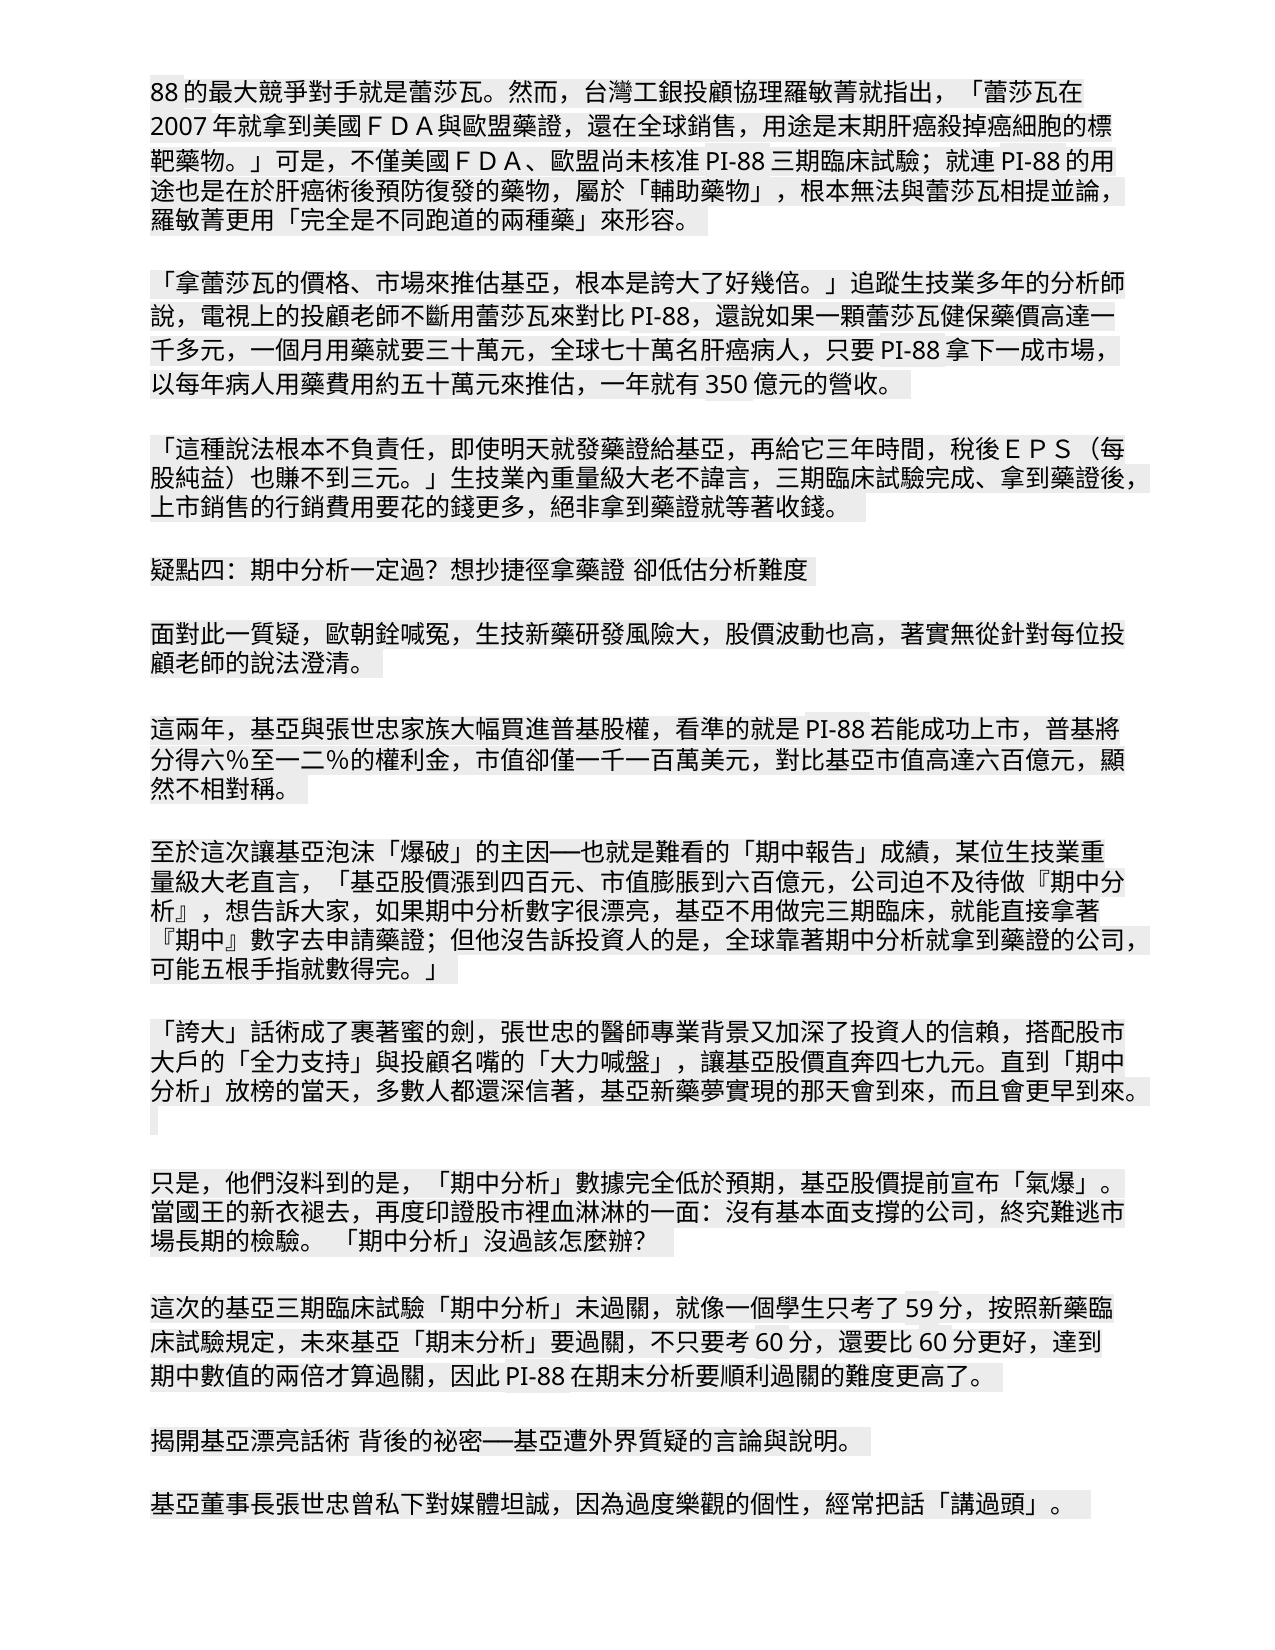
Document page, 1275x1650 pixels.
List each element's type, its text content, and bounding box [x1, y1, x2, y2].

text 台灣人真要坐以待斃？(九)：炒股話術與詐術 陳真 2021. 06. 06. 這篇是沿續 "台灣人真要坐以待斃？(八)：鬼扯無下限"： https://bit.ly/2T5p4uU 前文提到： "金管會如果是一個盡責的監督單位，就應該制止並處罰公司負責人及相關人士，禁止他們散播各種蓄意曖昧混淆毫無科學意義毫無實證依據的吹捧言論來吹捧股價，因為那就是一種炒股話術，一種拐彎抹角的欺騙或誘導。" 但是你看，很無恥吧！金管會不但不去嚴懲違法亂紀的炒股話術與詐術，檢調單位不去調查 "連二期都未解盲就先下千萬劑大單" 的荒謬採購行徑，近日卻反而對社會大眾發出恫嚇，一方面說要抓股市禿鷹，一方面不准大家再批評或質疑這間 "高端疫苗公司" 與人渣黨之荒誕採購行徑，否則就要移送法辦，因為人渣黨的頭子已經定調且下令了，強調絕無非法情事，不准大家再批評或懷疑，否則就是 "蓄意抹煞疫苗研究人員的辛苦"。 他媽的真是有夠無恥。我去查了一下資料，這間公司既無權證，亦無融券，若真有人想要放空，技術上恐怕很難，只能四處去向人借股票來賣，這樣一種微不足道的人工借券方式，能起得了多大的放空效果？會有這麼笨的股市禿鷹嗎？ 前文提到各種炒股話術。當然，我指的是高端疫苗公司董事長家族過去在"基亞" (高端疫苗之母公司)之炒股話術與詐術，而非指高端疫苗公司。問題是，這個炒股家族，過去若有如此惡劣行徑，為何一個所謂 "政府" 卻硬要以全民性命與健康為代價，千方百計阻撓疫苗進口，千方百計就是要非法圖利與護航這樣一間私人家族生技公司？ 底下是高端疫苗公司的董監事與大股東，你去查一下就知道，它事實上就是一個家族企業。以其最保守的家族持股比例來計算，獲利兩百億以上： https://bit.ly/3fA4Hi8 至於當年基亞的炒股話術約略可以歸納如下： 一，以純粹假設性的幻想或想像或願望來混淆基本事實。 比方說，在毫無根據的情況下，以某種純粹幻想性的假設前提，告訴大家一種極端罕見的結果，讓不懂的人以為這個可能性乃是真實存在的。 這就好像一個國中一年級學生說："如果" 我這次期中考能夠考一百分的話，我 "不排除" 直接申請劍橋大學研究所；我的競爭對手其實就是愛因斯坦，如果我將來提出的理論能夠證實的話，獲得一點五個諾貝爾獎不是不可能。 二，刻意混淆風馬牛不相干的兩種概念，欺騙外行人。 比方說，故意把孤兒藥資格的認定和三期試驗混淆。兩個根本不相干的概念，透過話術，刻意混淆視聽，讓缺乏相關醫藥知識的一般投資人，誤以為獲得孤兒藥資格就等同於獲得藥證，等同於 "跳級" 過關，無須再做三期試驗。 三，報喜不報憂。 基亞公司於2010年便已向美國FDA申請三期試驗，但始終沒有下文，但公司卻故意隱而不宣，反而拼命渲染純屬幻想的跳級申請藥證之假象。 這就好像有人說："我已經收到通知，下個月就要去英國了，我已經向劍橋大學提出入學申請。" 聽到這些話的人會以為對方下個月就要去留學了，其實他是收到旅行社的通知，下個月要去英國玩一星期。他確實提出入學申請了，但根本沒有獲准，他卻故意不說壞消息，反倒刻意混淆不相干的兩件事，讓人產生錯誤聯想與誤解。 四，把極端狀況渲染成可能狀況。 確實有些人國中畢業就直接念研究所或上大學，但那畢竟是極少數。同樣地，確實曾經有些公司的藥物，未經三期完成就跳級申請藥證，但是那畢竟是極端狀況下或緊急狀況下的極少數個案。 五，誇大其詞無極限 比方說，把自己二期都還在收案、八字都還沒一撇的新藥，故意說成是和某個已上市的世界主流治療藥物之間的一種競爭(事實上，兩者之藥物地位高下，相差幾萬光年)，並進一步無限誇大為所謂 "全球六成的市佔率"。 這就比方說，我正在研發一種新藥，可以治療腦殘。我並荒唐自誇說，和我競爭市場的是某個世界一流藥物。但是，套句陳建仁的話術，我的"研究設計十分完善"，"執行非常嚴謹"，如果成效顯著，我將能打敗這個世界第一的藥物，屆時，我的腦殘藥物之全球市佔率將高達九成。 你若不信，質問我憑什麼能預測將有全球九成的市佔率，套句基亞當年的回覆：那是因為全球腦殘病患有九成以上集中在台灣。 問題是，如果你連歐、美的三期試驗都沒有獲准進行，憑什麼就能吹牛吹到如此遙遠的 "未來全球展望"？並且完全脫離現實地無限誇大所謂 "收益展望"，瘋狂灌水。 六，炒股大軍聯手出擊 以上這些話術，當然都不是僅僅依靠某個個人或公司本身，而是有一大群炒股大軍，裏應外合，共同吹捧，包括各路財團、金主、媒體、名嘴、各路 "學界友人" 與結盟公司等等等。 例如，最近跳出來瘋狂痛罵那些批評人渣黨之疫苗政策者乃是"品性不端之中共犬馬" 的聯電榮譽董事長曹興誠，其所屬的 "聯電" 旗下之創投公司，當初就是基亞的所謂 "策略投資夥伴"，也就是藉用聯電名號，進行股價護航。 至於 "基亞" 或 "高端疫苗" 這個炒股家族本身，更是養了一批股市高手，精於 "投資"，曾經成立一家叫做 "云辰" 的公司，也是把股票從二十幾元炒到兩百元，賺翻了，結果卻傳出內線交易，後來雖然獲判無罪，但是害死不少傻蛋散戶。 從云辰到基亞，從基亞到高端疫苗，類似的事情不斷重演，如果這不叫做炒股，什麼是炒股？ 七，各位鄉親，以上都還只是話術，但是最厲害的卻是詐術。詐術之一就是左手賣右手，然後右手再賣左手，讓不明就裏的社會大眾誤以為此家公司的新藥竟然如此搶手，連外國公司都來爭相搶購，於是就趕緊衝進去買股票。 簡單說，自己在海外另外投入一間 "外國公司"，讓人誤以為是一間 "外國生技公司"，其實就是自己啦，一人扮雙角，左手高價賣右手，然後右手再用更高的價格賣給左手。傻瓜們一看，哇！不得了，台灣之光！連 "外國人" 都願意用幾百億來買這個八字都還沒一撇的新藥，於是大家就爭相衝進去買股票，結果就上當了。 事實上，哪來什麼外國公司？而是一人分飾兩角，把股價炒到比天高，直到最後牛皮拆穿，一連19根跌停板，害死無數單純的散戶。 我老家就住在台南新町(過去台灣著名的紅燈區，全盛時期有上百家妓院)，整條街有各種江湖賣藝、賣藥或拍賣大會。我念小學與國中時，每天都會去看 "表演"，所以很清楚那些 "爭相搶購" 的所謂 "顧客"，其實根本就是老闆的員工或親友，或是花錢找來的，製造 "爭相搶購" 的假象與口碑，欺騙不知情的圍觀者也趕緊搶購。 聽不懂的，請直接看 "今周刊" 當年第921期 (2014. 08. 14. )的報導如下： https://bit.ly/3vJzhvu 我把原文附於文末，但我貼不出圖片，所以請參看原始網址比較清楚。 對於這些話術與詐術，我所要指控的並不是法律上的意義，畢竟我不知道搞這麼一堆唬人手段到底是合法或非法？我要指控的是道德上和實際是非善惡方面的問題。如果這一切不叫做話術與詐術，那我不知道語言與行為到底還有多少足以信任的基本成份？一般人又如何可能面對撲天蓋地的欺騙與操弄？ =================== 基亞股價「氣爆」 幕後真相公開 基亞風暴中，又以聯電旗下迅捷創投大動作入股基亞疫苗，格外引人矚目。賴筱凡焦點新聞 "今周刊" 921期 2014-08-14 一顆還未取得藥證的肝癌藥，竟吸引超過600億元資金瘋狂追逐； 然而，一份「期中分析」報告，一針刺破這場台灣生技大夢，從此，連續12根跌停板， 終結了這場各方人馬穿梭其中的大戲。 《今周刊》抽絲剝繭，揭露基亞話術背後的真相。一份在七月二十八日半夜悄悄發布的肝癌新藥PI-88三期試驗「期中分析」報告，數字不如預期的結果，卻引爆台灣生技業的大「核爆」，不只基亞連續十二個交易日都跌停鎖死，市值蒸發超過三百億元，其他生技股也跟著被拖累。 八月七日，也是基亞連續苦吞九根跌停之後，基亞董事長張世忠選在台北南港辦公室，找了媒體私下會面，就為了宣布重要訊息：基亞旗下子公司基亞疫苗決定引進策略性投資人，而這個策略投資人正是聯電持股三四％的迅捷投資公司。 消息一出，市場一片譁然。引人關注的不只入股時間點敏感，溢價幅度也驚人。由於基亞疫苗甫於六月十八日以每股十八元進行現增，相隔僅五十天，迅捷便以每股三十元取得基亞疫苗八％股權，溢價幅度高達六七％。 當晚，台灣資本市場傳言四起，聯電此舉到底為誰解套？才會選在基亞最危難的時刻，挺身表態支持，希望用利多消息來強化投資人對基亞的信心，外界都很好奇。 對此，聯電相關人士一口咬定，純粹只是看好蛋白質疫苗前景，才會投資。 事情演變至此，基亞風暴的受關注程度，被推上了最高點。股市各方勢力覬覦，再搭上澳洲國際藥廠與名醫光環，居然吹出基亞多達六百億元的大泡泡，到底基亞是怎麼樣的一家公司？PI-88又是怎麼樣的一顆藥？故事得從澳洲藥廠普基（Progen）開始說起。 一直以來，基亞手上的肝癌新藥PI-88，技術母公司源自於普基。多數投資人以為，普基是澳洲、美國都有掛牌的上市公司；然而，普基卻是不折不扣的台灣公司，不只一手操刀普基轉型的是台灣人，攤開普基前三十名大股東名單，超過半數股權也都由台灣人所持有。 疑點一：與澳洲買家關係？兩公司交叉持股 張世忠還當過普基董事 普基原本是一家工業上市公司，後來被旅澳華僑張榮基與當地台灣人合資買下，將普基轉型成為新藥公司。當時，普基最重要的產品就是自澳洲國家醫學院技轉來的一款新藥，也就是後來基亞的肝癌新藥PI-88。 由於新藥開發耗資費時，當時PI-88才剛展開一期臨床試驗，亟需人力、資金，張榮基遂返台募資、找人，才與云辰董事長張姿玲夫婦一拍即合；不只找來大同、力麗、幸福水泥一起投資六．五億元，張姿玲還說服原是慈濟大學醫學系系主任的哥哥張世忠加入。 普基將PI-88專利賣給基亞，轉由基亞負責進行PI-88二期臨床試驗，並以此換得基亞二○％股權；另外，若試驗成功，基亞可享有PI-88銷售的一五％權利金，基亞也以策略結盟的方式，成了普基最大股東，持有超過一三％股權。 按照交叉持股的情況來說，普基與基亞算是母子公司，兩家公司董事長同為張榮基，張世忠甚至還出任普基董事。直到2002年，基亞準備登錄興櫃，基於利益迴避原則，張榮基辭去基亞董座，一度還請來海基會前董事長江丙坤短暫出任董事長，最後才由張世忠接手。 隨著基亞二期臨床試驗耗時多年，張世忠對外也鮮少再主動揭露這段歷史，但這段期間，普基一直是持有基亞兩成股權的大股東，而張世忠也出任普基董事。 2007年，基亞完成二期臨床試驗，普基決議以十億元買回PI-88專利權，自行完成三期臨床試驗，並出清手上基亞持股，張世忠才辭任普基董事與經理人，基亞持有的普基持股也降到只剩二．○三％，並保有未來PI-88上市銷售的一五％權利金。 光靠這筆交易，就讓基亞在興櫃疲弱不振的股價，短短兩個月內，從二十元急漲到七十二元，讓投資基亞多年卻看不到成績單的股東們，以為真的盼到春天來臨。 原來，澳洲買家是「自己人」。 基亞、普基交叉持股、專利權交易歷程(見圖表) 疑點二：新藥能賣到全球？臨床只做台、中、韓 進不了歐美 若你以為基亞與普基的關係，到這裡雙方各取所需就畫下句點，那可就錯了！由於普基三期臨床試驗進行不如預期，病患收案進度大幅落後，逼得基亞不得不要求普基將PI-88三期試驗交由基亞完成。至此，基亞才又重新拿回PI-88主導權，張世忠還對外宣稱，「普基是以嫁女兒的心境，深信基亞會是PI-88的最好歸宿」。 兜了一大圈，從澳洲、台灣，澳洲又回到台灣，外界看似遠在澳洲的專利買家，其實都是關係深厚的自家人。 基亞股價最高漲到四七九元，最重要、也是唯一的核心價值就在於肝癌新藥PI-88。儘管張世忠從普基拿回專利後，宣稱基亞將握有更完整權利，可在全球進行三期臨床試驗；但開發了四年，基亞只拿到台灣、中國和韓國三地區的三期臨床試驗核准。 新藥研發最關鍵、被視為全球藥證指標的美國食品暨藥物管理局（ＦＤＡ），卻只見基亞於2010年提出申請，遲遲未見核准三期臨床試驗下文。對此，基亞財務長歐朝銓澄清，「基亞確實有向美國ＦＤＡ遞件，但考量歐美人種不同，故轉為聚焦亞洲市場。」 基亞對外宣稱「PI-88在2012年獲得美國ＦＤＡ孤兒藥資格認定」，可是生技業內重量級大老炮轟：「有孤兒藥資格與核准做三期臨床，根本是風馬牛不相及的兩件事！」 歐朝銓解釋，基亞從未宣稱取得孤兒藥資格就等於三期臨床試驗核准，若造成投資人誤解，未來針對訊息揭露會有調整空間。但一般人不易辨別兩者差異，許多投資人誤以為，基亞手上已經握有全球藥證的入場券，甚至還估計這顆藥的「全球市場價值」。 疑點三：誇大新藥收益？即使拿到藥證 後續投入的資金更多 張世忠還屢屢拿德國藥廠拜耳手上的肝癌標靶用藥蕾莎瓦（Nexavar）做對比，點名PI-88的最大競爭對手就是蕾莎瓦。然而，台灣工銀投顧協理羅敏菁就指出，「蕾莎瓦在2007年就拿到美國ＦＤＡ與歐盟藥證，還在全球銷售，用途是末期肝癌殺掉癌細胞的標靶藥物。」可是，不僅美國ＦＤＡ、歐盟尚未核准PI-88三期臨床試驗；就連PI-88的用途也是在於肝癌術後預防復發的藥物，屬於「輔助藥物」，根本無法與蕾莎瓦相提並論，羅敏菁更用「完全是不同跑道的兩種藥」來形容。 「拿蕾莎瓦的價格、市場來推估基亞，根本是誇大了好幾倍。」追蹤生技業多年的分析師說，電視上的投顧老師不斷用蕾莎瓦來對比PI-88，還說如果一顆蕾莎瓦健保藥價高達一千多元，一個月用藥就要三十萬元，全球七十萬名肝癌病人，只要PI-88拿下一成市場，以每年病人用藥費用約五十萬元來推估，一年就有350億元的營收。 「這種說法根本不負責任，即使明天就發藥證給基亞，再給它三年時間，稅後ＥＰＳ（每股純益）也賺不到三元。」生技業內重量級大老不諱言，三期臨床試驗完成、拿到藥證後，上市銷售的行銷費用要花的錢更多，絕非拿到藥證就等著收錢。 疑點四：期中分析一定過？想抄捷徑拿藥證 卻低估分析難度 面對此一質疑，歐朝銓喊冤，生技新藥研發風險大，股價波動也高，著實無從針對每位投顧老師的說法澄清。 這兩年，基亞與張世忠家族大幅買進普基股權，看準的就是PI-88若能成功上市，普基將分得六％至一二％的權利金，市值卻僅一千一百萬美元，對比基亞市值高達六百億元，顯然不相對稱。 至於這次讓基亞泡沫「爆破」的主因──也就是難看的「期中報告」成績，某位生技業重量級大老直言，「基亞股價漲到四百元、市值膨脹到六百億元，公司迫不及待做『期中分析』，想告訴大家，如果期中分析數字很漂亮，基亞不用做完三期臨床，就能直接拿著『期中』數字去申請藥證；但他沒告訴投資人的是，全球靠著期中分析就拿到藥證的公司，可能五根手指就數得完。」 「誇大」話術成了裹著蜜的劍，張世忠的醫師專業背景又加深了投資人的信賴，搭配股市大戶的「全力支持」與投顧名嘴的「大力喊盤」，讓基亞股價直奔四七九元。直到「期中分析」放榜的當天，多數人都還深信著，基亞新藥夢實現的那天會到來，而且會更早到來。 只是，他們沒料到的是，「期中分析」數據完全低於預期，基亞股價提前宣布「氣爆」。當國王的新衣褪去，再度印證股市裡血淋淋的一面：沒有基本面支撐的公司，終究難逃市場長期的檢驗。 「期中分析」沒過該怎麼辦？ 這次的基亞三期臨床試驗「期中分析」未過關，就像一個學生只考了59分，按照新藥臨床試驗規定，未來基亞「期末分析」要過關，不只要考60分，還要比60分更好，達到期中數值的兩倍才算過關，因此PI-88在期末分析要順利過關的難度更高了。 揭開基亞漂亮話術 背後的祕密──基亞遭外界質疑的言論與說明。 基亞董事長張世忠曾私下對媒體坦誠，因為過度樂觀的個性，經常把話「講過頭」。 遭質疑言論1 為何已向FDA申請三期試驗，卻不說是否核准？ 基亞於2010年8月向美國FDA提出PI-88抗肝癌第三期全球臨床試驗的申請，卻未有下文說明是否通過。 基亞說明 確實有向美國FDA申請三期臨床試驗，但考量歐美人種不同，加上八成肝癌病患集中於亞洲，因為公司策略轉向聚焦亞洲臨床試驗，遂無再更新進度。 遭質疑言論2 為何聲稱與普基非關係人，卻持股普基近３成？ 早期張世忠曾出任普基董事，雙方並交叉持股。後來基亞掛牌時，稱雙方非關係人，2013年基亞卻持股普基近３成。 基亞說明 目前基亞確實持有普基３成股權，但係因考量PI-88三期試驗即將完成，普基將為基亞生產PI-88，因而參與普基增資。 遭質疑言論3 為何取得歐、美孤兒藥資格，卻不說三期試驗未核准？ 基亞於2010年6月與2012年4月，分別獲得歐盟與美國FDA孤兒藥資格認定，但取得孤兒藥資格仍須進行三期臨床試驗，基亞未提及歐美三期臨床試驗仍未獲准。 基亞說明 取得孤兒藥資格確實不等於獲得三期臨床試驗核准，這部分資訊未來會再揭露得更完整。 遭質疑言論4 為何敢說全球市占率可達６成？ 基亞稱PI-88最大競爭者來自拜耳藥廠蕾莎瓦，因此，全球市場規模，每年達19億美元，預估市占率達6成。但蕾莎瓦已取得歐盟與美國FDA藥證，並在全球90多個國家核准上市，而PI-88只獲台、韓、中國核准三期臨床試驗。 基亞說明 基亞握有PI-88全球銷售權，目前三期臨床試驗確實聚焦於亞洲市場；惟全球八成肝癌病患集中於亞洲，因此初估將可涵蓋大部分市場，未來歐美部分將採取授權方式。 遭質疑言論5 為何才剛收完病人，一年就能拿藥證？ 基亞去年底對外公告，已達成預定500名病人收案目標，如試驗結果符合預期，最快將於2014年申請藥證。但此前提為「期中分析」數據過關，才得以於今年申請藥證。 基亞說明 由於台灣TFDA已展開審查，所以，當時進度估計確實是以「期中分析」數據過關的假設為前提。 金主、主力、媒體、名嘴 交織出的「基亞大夢」 聯電董事長洪嘉聰在這次基亞事件中所扮演的角色為何？令人好奇。(攝影/聶世傑) 月７日下午，基亞重大訊息宣布，旗下的子公司基亞疫苗要以每股30元的價格，引進「迅捷投資」作為策略性投資人，持股８％。 在基亞連吞九根跌停之後，這筆「適時」的投資挹注，隨即在市場上引發譁然，各種傳言揣測四起。但其中最大的爭議點在於，「迅捷為什麼要用高達67％的溢價買進？」 原來，6月18日，基亞疫苗才剛剛辦理4億元的現金增資，發行價格每股18元；短短50天之後，迅捷就用溢價超過6成的30元買進。是迅捷太笨？還是另有其他目的？ 根據經濟部商業司的資料，聯電是迅捷投資的大股東，持股34％，而迅捷投資的舊址，就登記在台北市敦化南路二段、聯電的台北辦公室，與聯電的關係不言可喻。儘管第一時間聯電表示「對迅捷沒有控制權」，但這筆投資案仍然可能影響了聯電所有小股東的權益，聯電在迅捷董事會上對該投資案如何表態？應該對外說清楚，給聯電小股東一個交代。 面對外界質疑聲浪，聯電發言人劉啟東以「聯電不排除檢討未來是否持續投資迅捷公司之可能性」，作為回答。 但除了聯電的持股，迅捷投資者到底是誰？表面上董事長為聯電財務處出身的洪炳坤，但業內人士都認定，實際負責人就是聯電董事長洪嘉聰；換句話說，迅捷正是洪嘉聰主導的投資公司。 洪嘉聰為何要幫基亞這個忙？當天同一時間，很多投資大戶的「Line群組」裡，都湧進了許多傳言。其中傳得最盛的，莫過於基亞想透過引進「聯電」集團的招牌，在隔天股市開盤打開跌停板。 但為什麼是洪嘉聰？事實上，洪嘉聰和一群投資界好友在台北市信義路上開設了「吉品魚翅海鮮」餐廳，是頗負盛名的高檔餐廳，而這群好友也因為經常一起投資，在股市被稱之為「吉品幫」。這一次，市場盛傳「吉品幫」也在基亞飆漲的過程中，扮演了重要角色，許多人手上都曾經或仍然持有基亞股票。 洪嘉聰是否因此而「挹注」基亞？本刊求證吉品餐廳與洪嘉聰，均無法得到證實。 事實上，除了「吉品幫」，從主力、炒手、媒體、到股市名嘴，都在這次基亞風暴裡，參了一腳，例如鼎富證券前董事長、股市聞人賈文中的左右手彭文榮，在８月11、12日，原本無量跌停的基亞逐漸出現數百張交易的過程中，就扮演了金主的關鍵角色；而彭文榮早在2000年，基亞大股東云辰電子股價大漲時，也是云辰的監察人，雙方之間的關係，錯綜複雜。 又例如，一直到這次基亞肝癌藥PI-88的期中分析失利之後，都還有某股市雜誌仍然大力看好，也被外界認定是一路以來，唱旺基亞股價的重要推手之一。 一顆尚未取得藥證的新藥，在台灣股市呼風喚雨，吸引超過600億元資金瘋狂追逐，所有主力、炒家、散戶集體陪葬，基亞暴起暴落的股價，再度見證股市裡人性貪婪醜惡的一面。 [150, 75, 1125, 1553]
